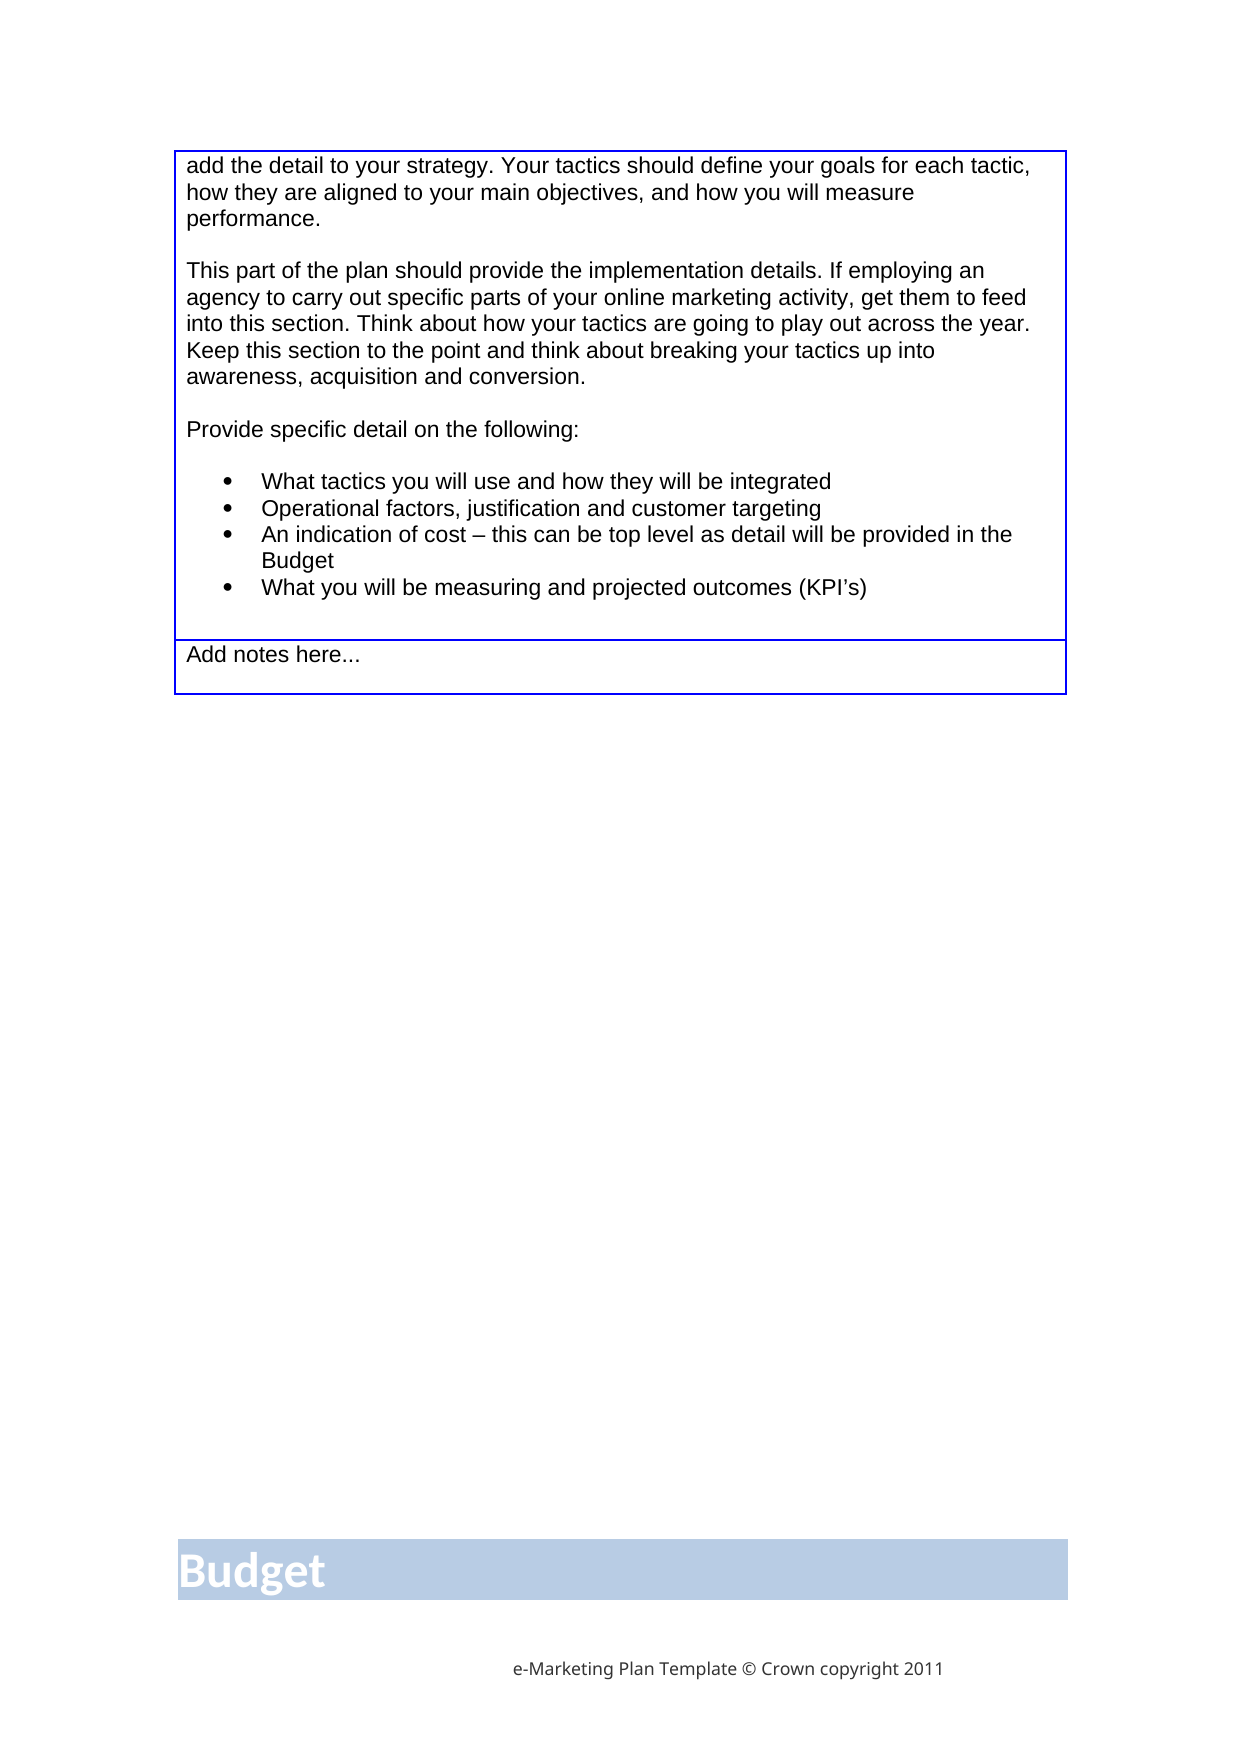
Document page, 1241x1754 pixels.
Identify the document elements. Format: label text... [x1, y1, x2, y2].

table_cell Add notes here... [176, 641, 1065, 693]
subtitle Budget [178, 1539, 1068, 1600]
table_header add the detail to your strategy. Your tactics should define your goals for each tactic, how they are aligned to your main objectives, and how you will measure performance. This part of the plan should provide the implementation details. If employing an agency to carry out specific parts of your online marketing activity, get them to feed into this section. Think about how your tactics are going to play out across the year. Keep this section to the point and think about breaking your tactics up into awareness, acquisition and conversion. Provide specific detail on the following: What tactics you will use and how they will be integrated Operational factors, justification and customer targeting An indication of cost – this can be top level as detail will be provided in the Budget What you will be measuring and projected outcomes (KPI’s) [176, 152, 1065, 638]
